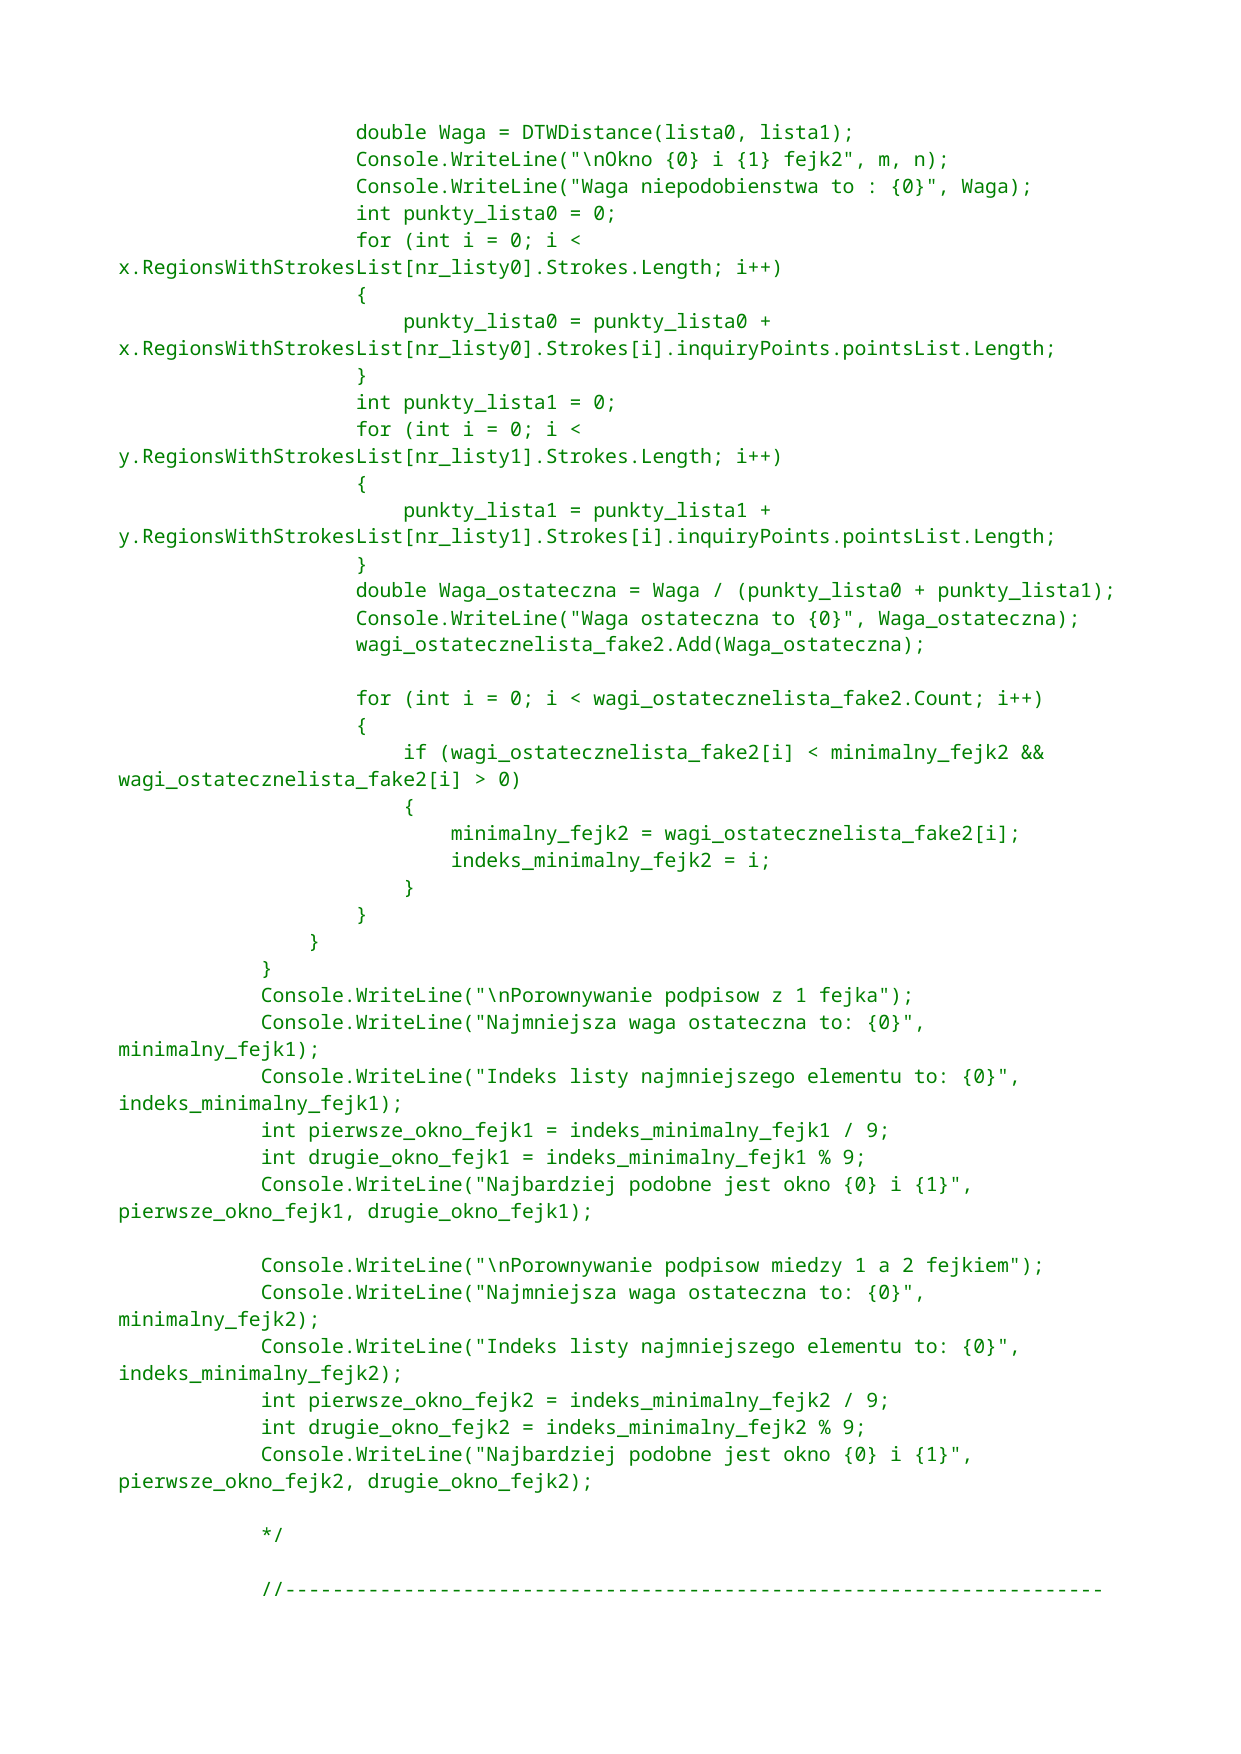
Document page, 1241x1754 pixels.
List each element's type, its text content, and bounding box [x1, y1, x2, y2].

text int punkty_lista1 = 0; [118, 388, 1122, 415]
text } [118, 901, 1122, 927]
text int drugie_okno_fejk2 = indeks_minimalny_fejk2 % 9; [118, 1413, 1122, 1440]
text { [118, 793, 1122, 819]
text int pierwsze_okno_fejk2 = indeks_minimalny_fejk2 / 9; [118, 1386, 1122, 1413]
text Console.WriteLine("Najbardziej podobne jest okno {0} i {1}", pierwsze_okno_fejk2, drugie_okno_fejk2); [118, 1440, 1122, 1494]
text double Waga = DTWDistance(lista0, lista1); [118, 118, 1122, 145]
text } [118, 361, 1122, 388]
text if (wagi_ostatecznelista_fake2[i] < minimalny_fejk2 && wagi_ostatecznelista_fake2[i] > 0) [118, 739, 1122, 793]
text Console.WriteLine("\nPorownywanie podpisow z 1 fejka"); [118, 981, 1122, 1008]
text } [118, 954, 1122, 981]
text } [118, 550, 1122, 577]
text punkty_lista0 = punkty_lista0 + x.RegionsWithStrokesList[nr_listy0].Strokes[i].inquiryPoints.pointsList.Length; [118, 307, 1122, 361]
text int drugie_okno_fejk1 = indeks_minimalny_fejk1 % 9; [118, 1143, 1122, 1170]
text indeks_minimalny_fejk2 = i; [118, 847, 1122, 873]
text Console.WriteLine("\nOkno {0} i {1} fejk2", m, n); [118, 145, 1122, 172]
text for (int i = 0; i < x.RegionsWithStrokesList[nr_listy0].Strokes.Length; i++) [118, 226, 1122, 280]
text Console.WriteLine("Indeks listy najmniejszego elementu to: {0}", indeks_minimalny_fejk1); [118, 1062, 1122, 1116]
text int pierwsze_okno_fejk1 = indeks_minimalny_fejk1 / 9; [118, 1116, 1122, 1143]
text minimalny_fejk2 = wagi_ostatecznelista_fake2[i]; [118, 819, 1122, 847]
text wagi_ostatecznelista_fake2.Add(Waga_ostateczna); [118, 631, 1122, 658]
text for (int i = 0; i < wagi_ostatecznelista_fake2.Count; i++) [118, 685, 1122, 712]
text { [118, 469, 1122, 496]
text Console.WriteLine("Najbardziej podobne jest okno {0} i {1}", pierwsze_okno_fejk1, drugie_okno_fejk1); [118, 1170, 1122, 1224]
text Console.WriteLine("\nPorownywanie podpisow miedzy 1 a 2 fejkiem"); [118, 1251, 1122, 1278]
text punkty_lista1 = punkty_lista1 + y.RegionsWithStrokesList[nr_listy1].Strokes[i].inquiryPoints.pointsList.Length; [118, 496, 1122, 550]
text Console.WriteLine("Najmniejsza waga ostateczna to: {0}", minimalny_fejk2); [118, 1278, 1122, 1332]
text */ [118, 1521, 1122, 1548]
text double Waga_ostateczna = Waga / (punkty_lista0 + punkty_lista1); [118, 577, 1122, 604]
text Console.WriteLine("Indeks listy najmniejszego elementu to: {0}", indeks_minimalny_fejk2); [118, 1332, 1122, 1386]
text for (int i = 0; i < y.RegionsWithStrokesList[nr_listy1].Strokes.Length; i++) [118, 415, 1122, 469]
text Console.WriteLine("Najmniejsza waga ostateczna to: {0}", minimalny_fejk1); [118, 1008, 1122, 1062]
text } [118, 927, 1122, 954]
text //--------------------------------------------------------------------- [118, 1575, 1122, 1602]
text { [118, 280, 1122, 307]
text } [118, 873, 1122, 901]
text int punkty_lista0 = 0; [118, 199, 1122, 226]
text { [118, 712, 1122, 739]
text Console.WriteLine("Waga niepodobienstwa to : {0}", Waga); [118, 172, 1122, 199]
text Console.WriteLine("Waga ostateczna to {0}", Waga_ostateczna); [118, 604, 1122, 631]
